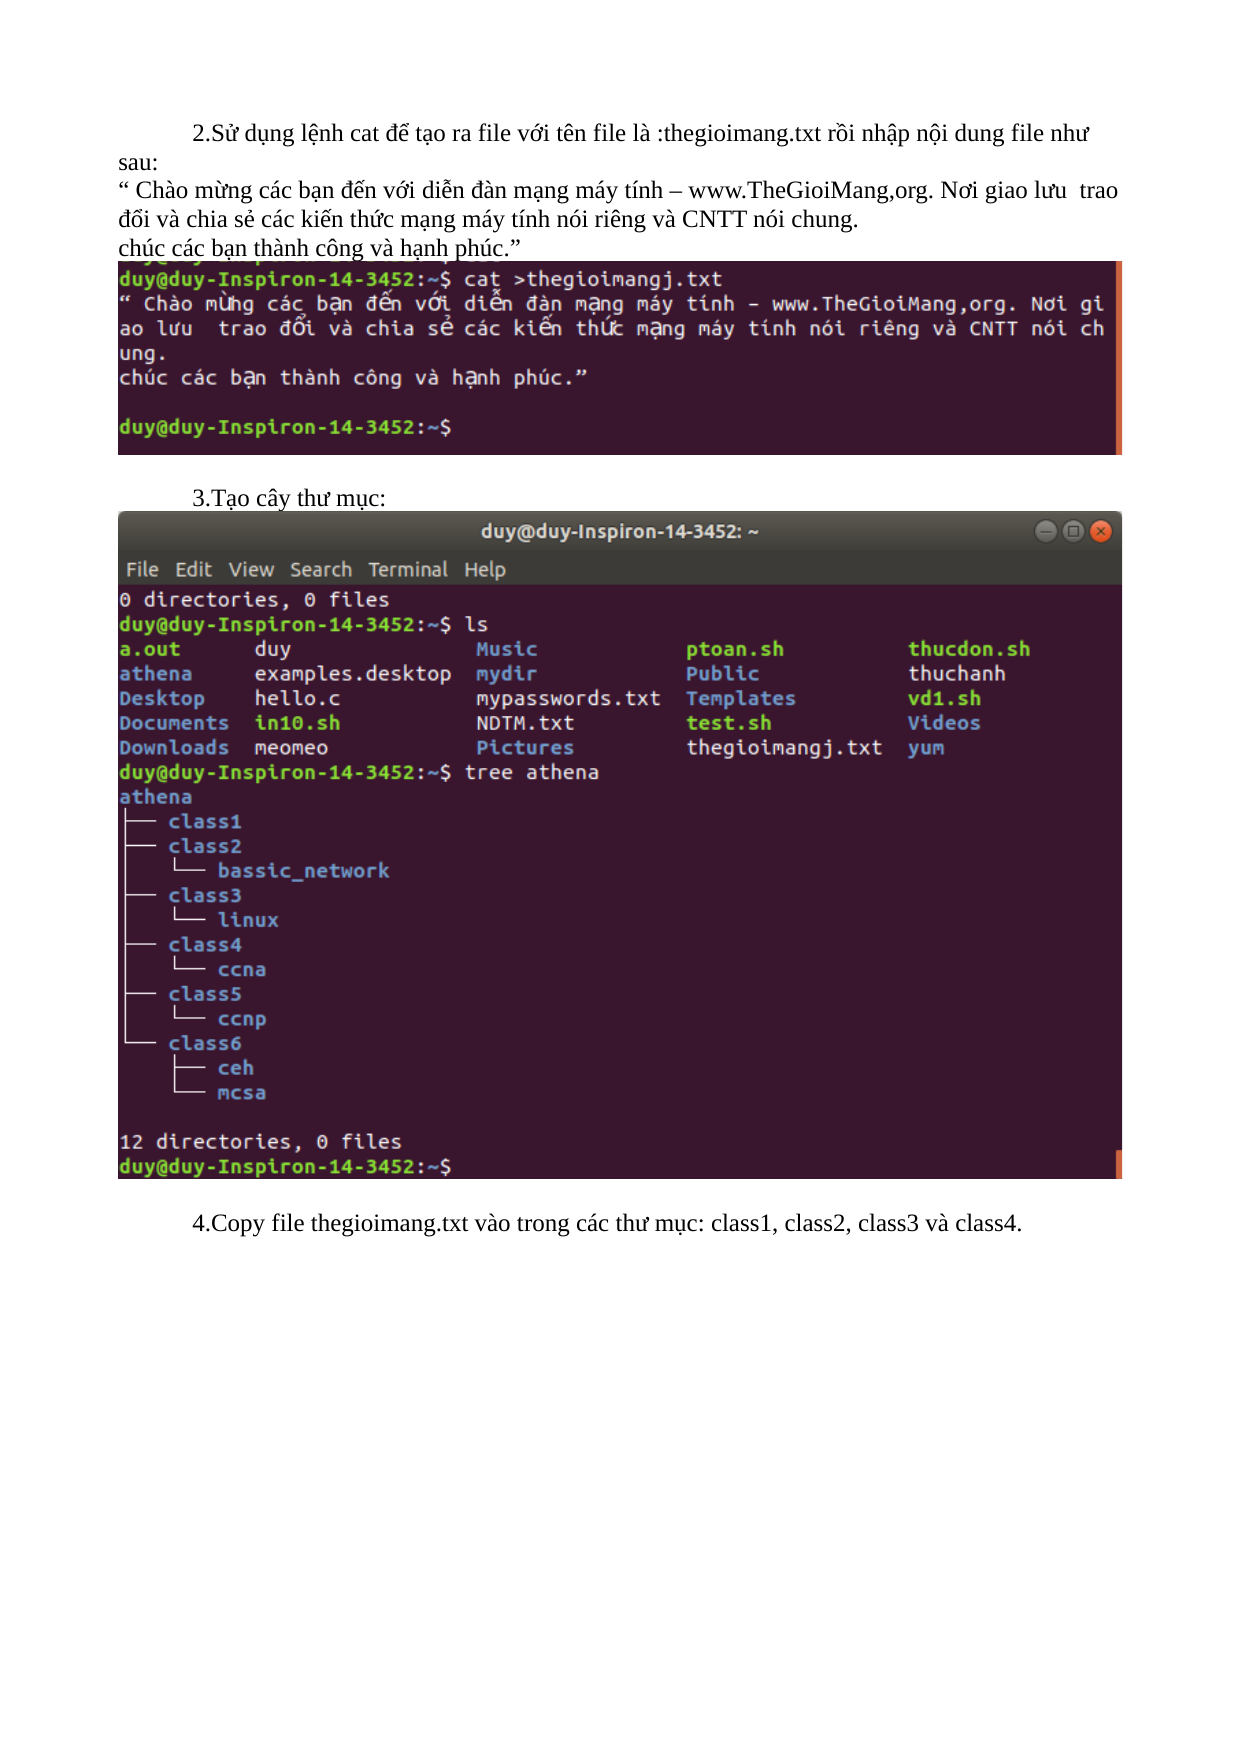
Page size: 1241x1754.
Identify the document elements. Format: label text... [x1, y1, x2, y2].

text 4.Copy file thegioimang.txt vào trong các thư mục: class1, class2, class3 và class4. [118, 1208, 1122, 1237]
text 2.Sử dụng lệnh cat để tạo ra file với tên file là :thegioimang.txt rồi nhập nội dung file như sau: [118, 118, 1122, 176]
picture [118, 511, 1123, 1179]
text 3.Tạo cây thư mục: [118, 483, 1122, 511]
text chúc các bạn thành công và hạnh phúc.” [118, 233, 1122, 261]
text “ Chào mừng các bạn đến với diễn đàn mạng máy tính – www.TheGioiMang,org. Nơi giao lưu trao đổi và chia sẻ các kiến thức mạng máy tính nói riêng và CNTT nói chung. [118, 176, 1122, 233]
picture [118, 261, 1123, 455]
